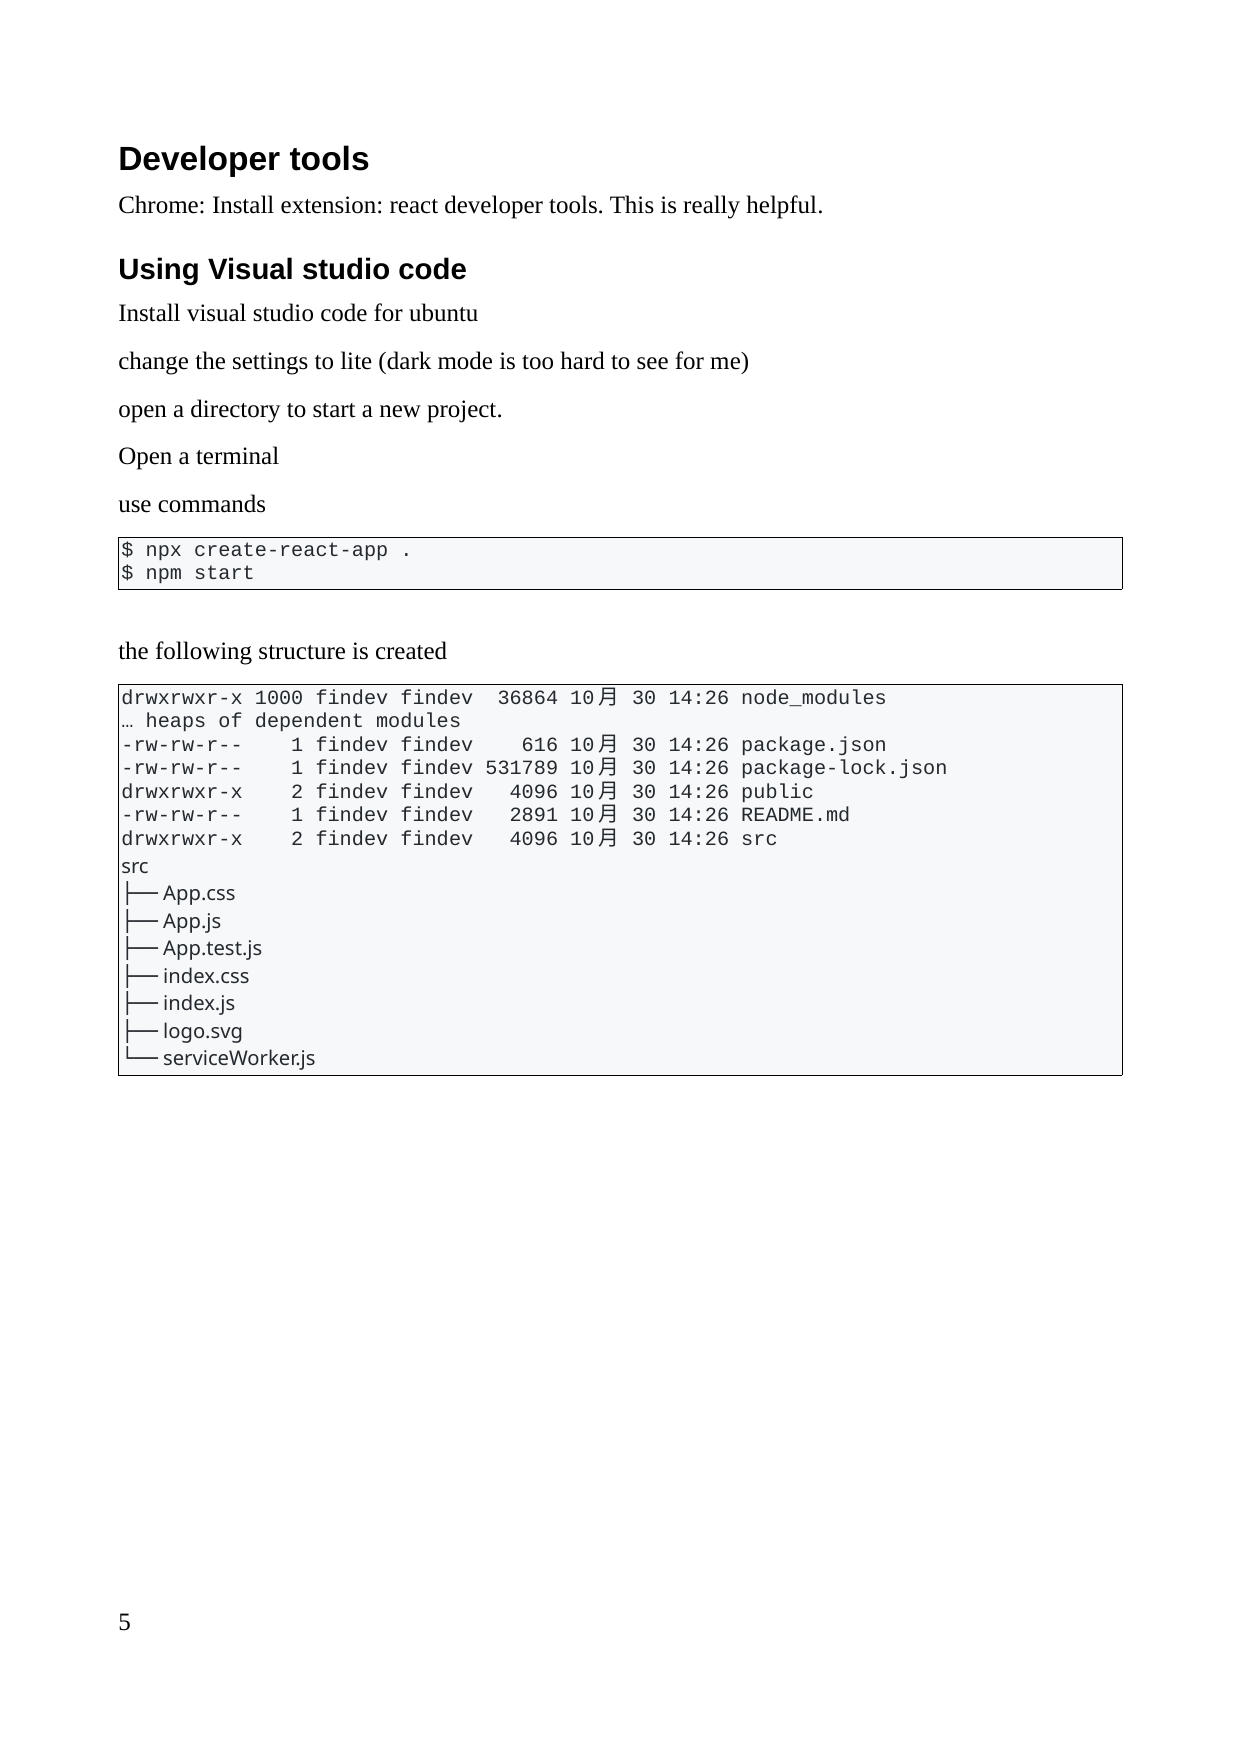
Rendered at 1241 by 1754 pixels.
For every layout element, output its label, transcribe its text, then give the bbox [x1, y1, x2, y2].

text open a directory to start a new project. [118, 394, 1122, 422]
text └── serviceWorker.js [119, 1041, 1122, 1075]
text -rw-rw-r-- 1 findev findev 531789 10月 30 14:26 package-lock.json [119, 754, 1122, 778]
text Open a terminal [118, 441, 1122, 470]
text drwxrwxr-x 2 findev findev 4096 10月 30 14:26 src [119, 825, 1122, 849]
text ├── index.css [119, 959, 1122, 986]
text change the settings to lite (dark mode is too hard to see for me) [118, 346, 1122, 375]
subtitle Using Visual studio code [118, 252, 1122, 286]
text Install visual studio code for ubuntu [118, 298, 1122, 327]
text ├── App.js [119, 904, 1122, 931]
text $ npm start [119, 559, 1122, 589]
text -rw-rw-r-- 1 findev findev 2891 10月 30 14:26 README.md [119, 801, 1122, 825]
text Chrome: Install extension: react developer tools. This is really helpful. [118, 190, 1122, 219]
text -rw-rw-r-- 1 findev findev 616 10月 30 14:26 package.json [119, 730, 1122, 754]
text ├── index.js [119, 986, 1122, 1014]
text src [119, 849, 1122, 876]
text $ npx create-react-app . [119, 538, 1122, 559]
text … heaps of dependent modules [119, 707, 1122, 730]
text ├── App.test.js [119, 931, 1122, 959]
subtitle Developer tools [118, 139, 1122, 178]
text drwxrwxr-x 2 findev findev 4096 10月 30 14:26 public [119, 778, 1122, 801]
text use commands [118, 489, 1122, 518]
text drwxrwxr-x 1000 findev findev 36864 10月 30 14:26 node_modules [119, 685, 1122, 707]
text ├── App.css [119, 876, 1122, 904]
text ├── logo.svg [119, 1014, 1122, 1041]
text the following structure is created [118, 636, 1122, 665]
